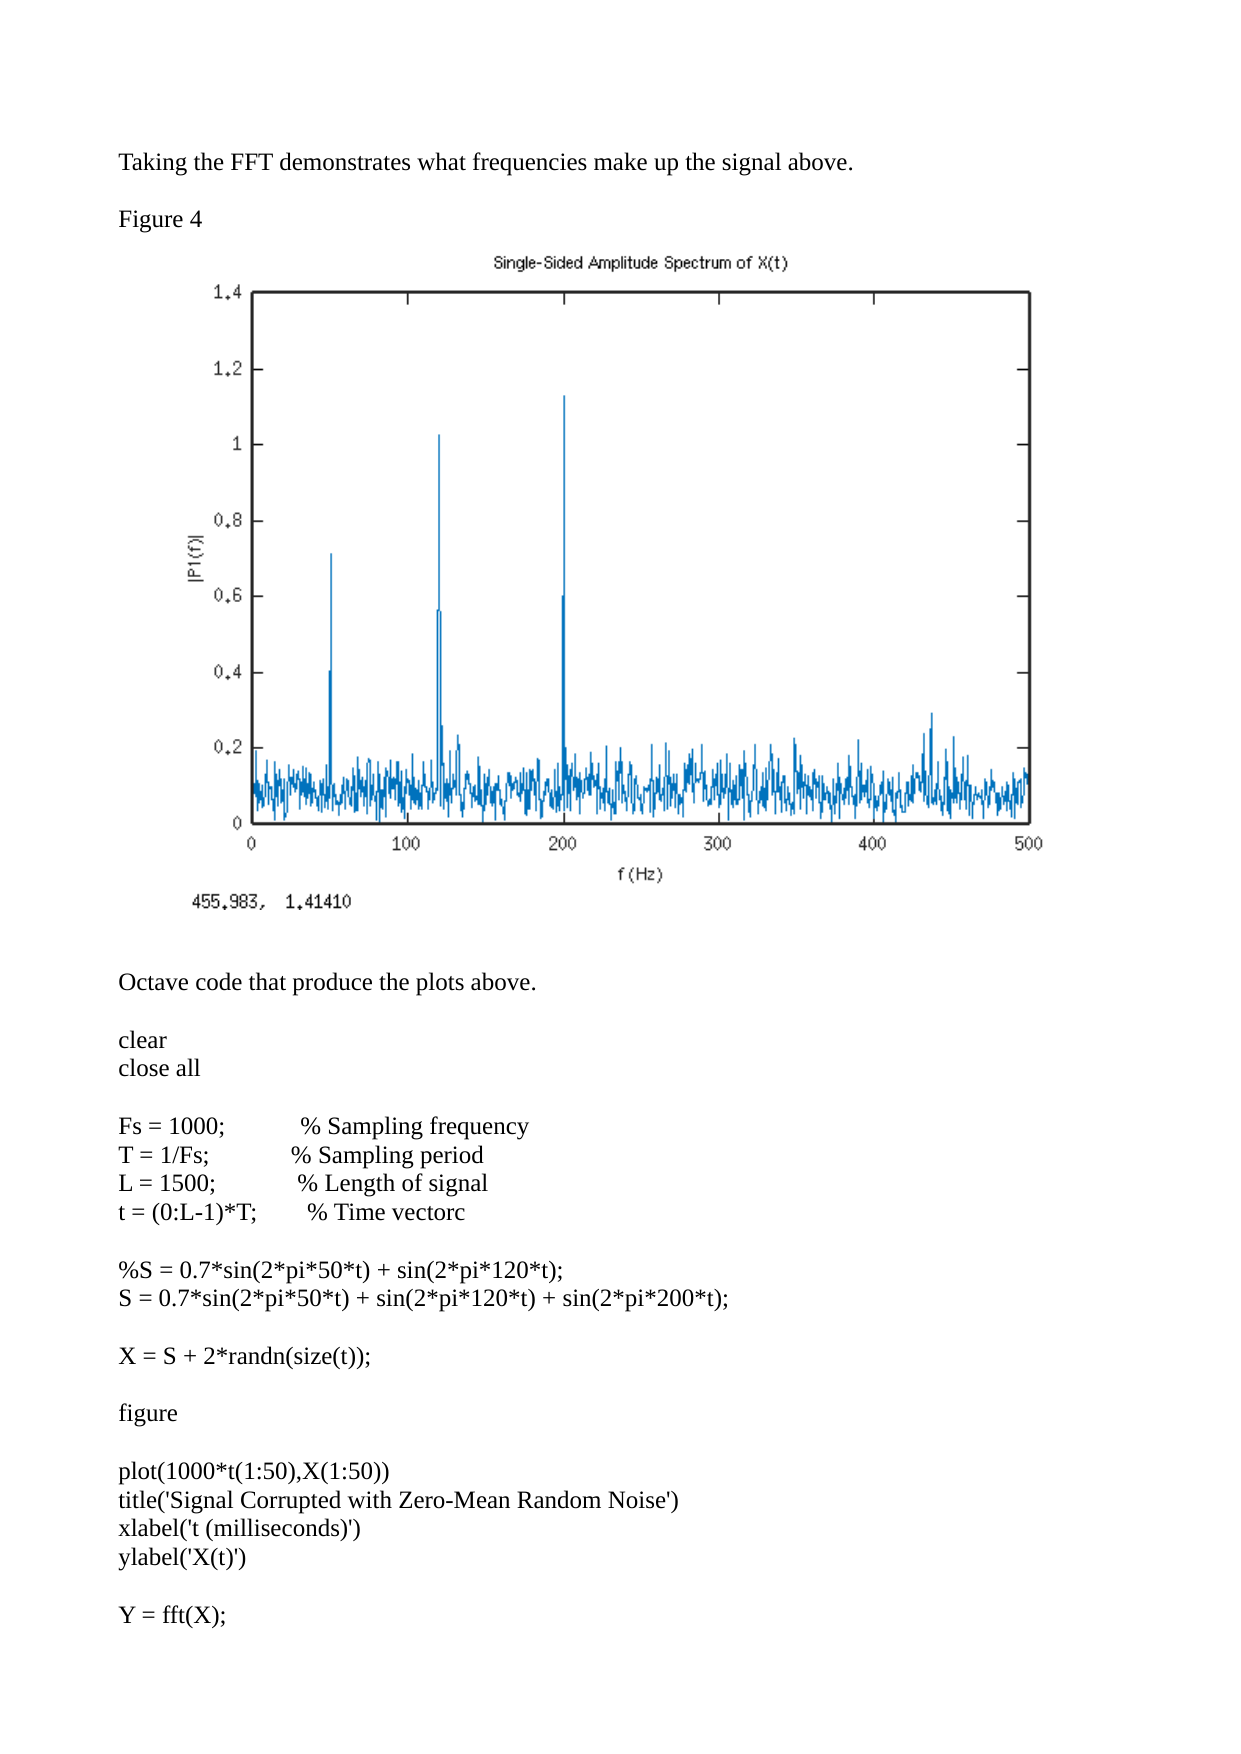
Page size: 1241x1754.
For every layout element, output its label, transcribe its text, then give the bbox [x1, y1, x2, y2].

text S = 0.7*sin(2*pi*50*t) + sin(2*pi*120*t) + sin(2*pi*200*t); [118, 1283, 1122, 1312]
text Figure 4 [118, 204, 1122, 233]
picture [182, 233, 1058, 910]
text Y = fft(X); [118, 1600, 1122, 1628]
text Fs = 1000; % Sampling frequency [118, 1111, 1122, 1140]
text title('Signal Corrupted with Zero-Mean Random Noise') [118, 1485, 1122, 1513]
text %S = 0.7*sin(2*pi*50*t) + sin(2*pi*120*t); [118, 1255, 1122, 1283]
text ylabel('X(t)') [118, 1542, 1122, 1571]
text Taking the FFT demonstrates what frequencies make up the signal above. [118, 147, 1122, 176]
text t = (0:L-1)*T; % Time vectorc [118, 1197, 1122, 1226]
text clear [118, 1025, 1122, 1053]
text Octave code that produce the plots above. [118, 967, 1122, 996]
text xlabel('t (milliseconds)') [118, 1513, 1122, 1542]
text close all [118, 1053, 1122, 1082]
text plot(1000*t(1:50),X(1:50)) [118, 1456, 1122, 1485]
text figure [118, 1398, 1122, 1427]
text T = 1/Fs; % Sampling period [118, 1140, 1122, 1168]
text L = 1500; % Length of signal [118, 1168, 1122, 1197]
text X = S + 2*randn(size(t)); [118, 1341, 1122, 1370]
